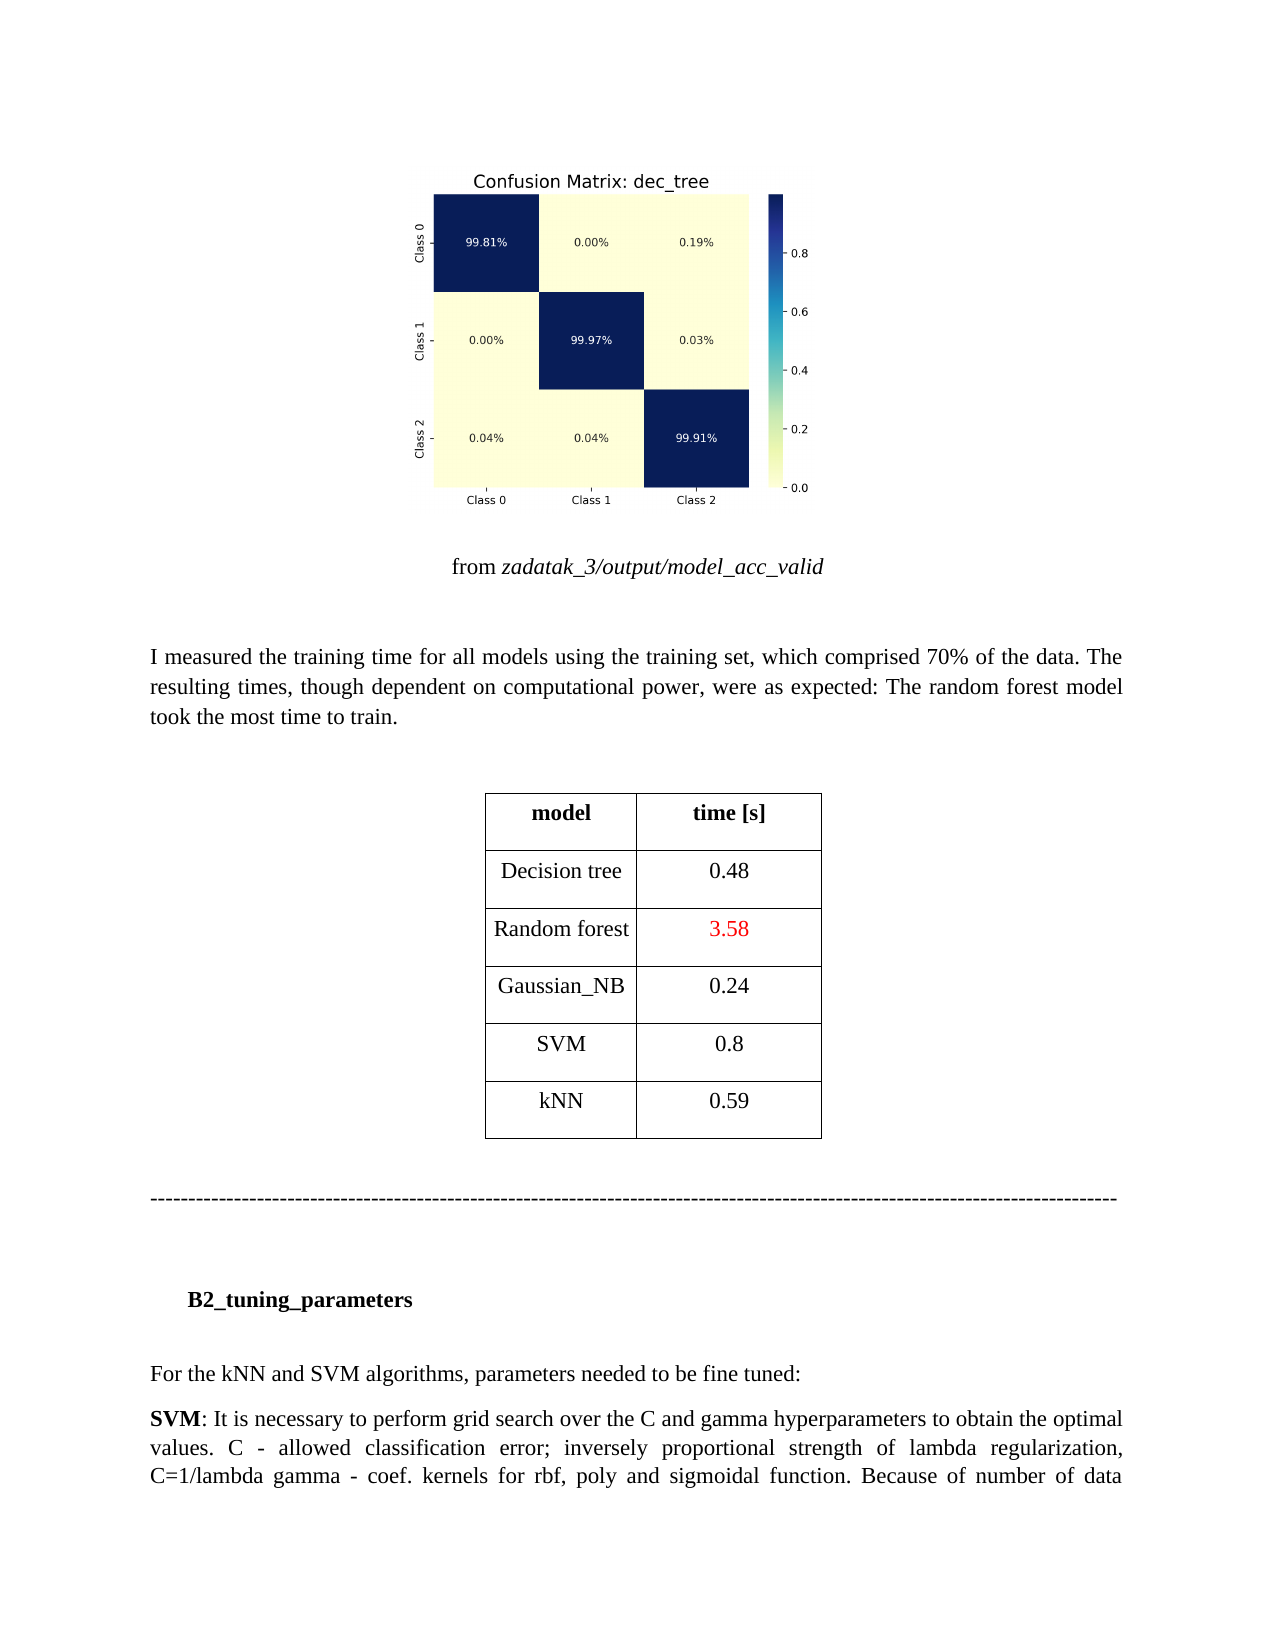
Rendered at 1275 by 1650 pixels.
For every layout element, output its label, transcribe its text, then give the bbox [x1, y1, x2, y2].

list B2_tuning_parameters [150, 1286, 1125, 1313]
table_cell Decision tree [486, 851, 636, 908]
table_cell 0.8 [637, 1024, 821, 1081]
table_header model [486, 794, 636, 850]
table_cell 0.48 [637, 851, 821, 908]
picture [407, 166, 815, 514]
text For the kNN and SVM algorithms, parameters needed to be fine tuned: [150, 1360, 1125, 1386]
table_cell kNN [486, 1082, 636, 1138]
text SVM: It is necessary to perform grid search over the C and gamma hyperparameters to obtain the optimal values. C - allowed classification error; inversely proportional strength of lambda regularization, C=1/lambda gamma - coef. kernels for rbf, poly and sigmoidal function. Because of number of data [150, 1405, 1125, 1488]
text from zadatak_3/output/model_acc_valid [150, 553, 1125, 579]
table_cell Gaussian_NB [486, 967, 636, 1023]
text ------------------------------------------------------------------------------------------------------------------------------- [150, 1184, 1125, 1211]
table_cell 0.59 [637, 1082, 821, 1138]
text I measured the training time for all models using the training set, which comprised 70% of the data. The resulting times, though dependent on computational power, were as expected: The random forest model took the most time to train. [150, 643, 1125, 729]
table_cell SVM [486, 1024, 636, 1081]
table_cell Random forest [486, 909, 636, 966]
table_cell 3.58 [637, 909, 821, 966]
table_cell 0.24 [637, 967, 821, 1023]
table_header time [s] [637, 794, 821, 850]
